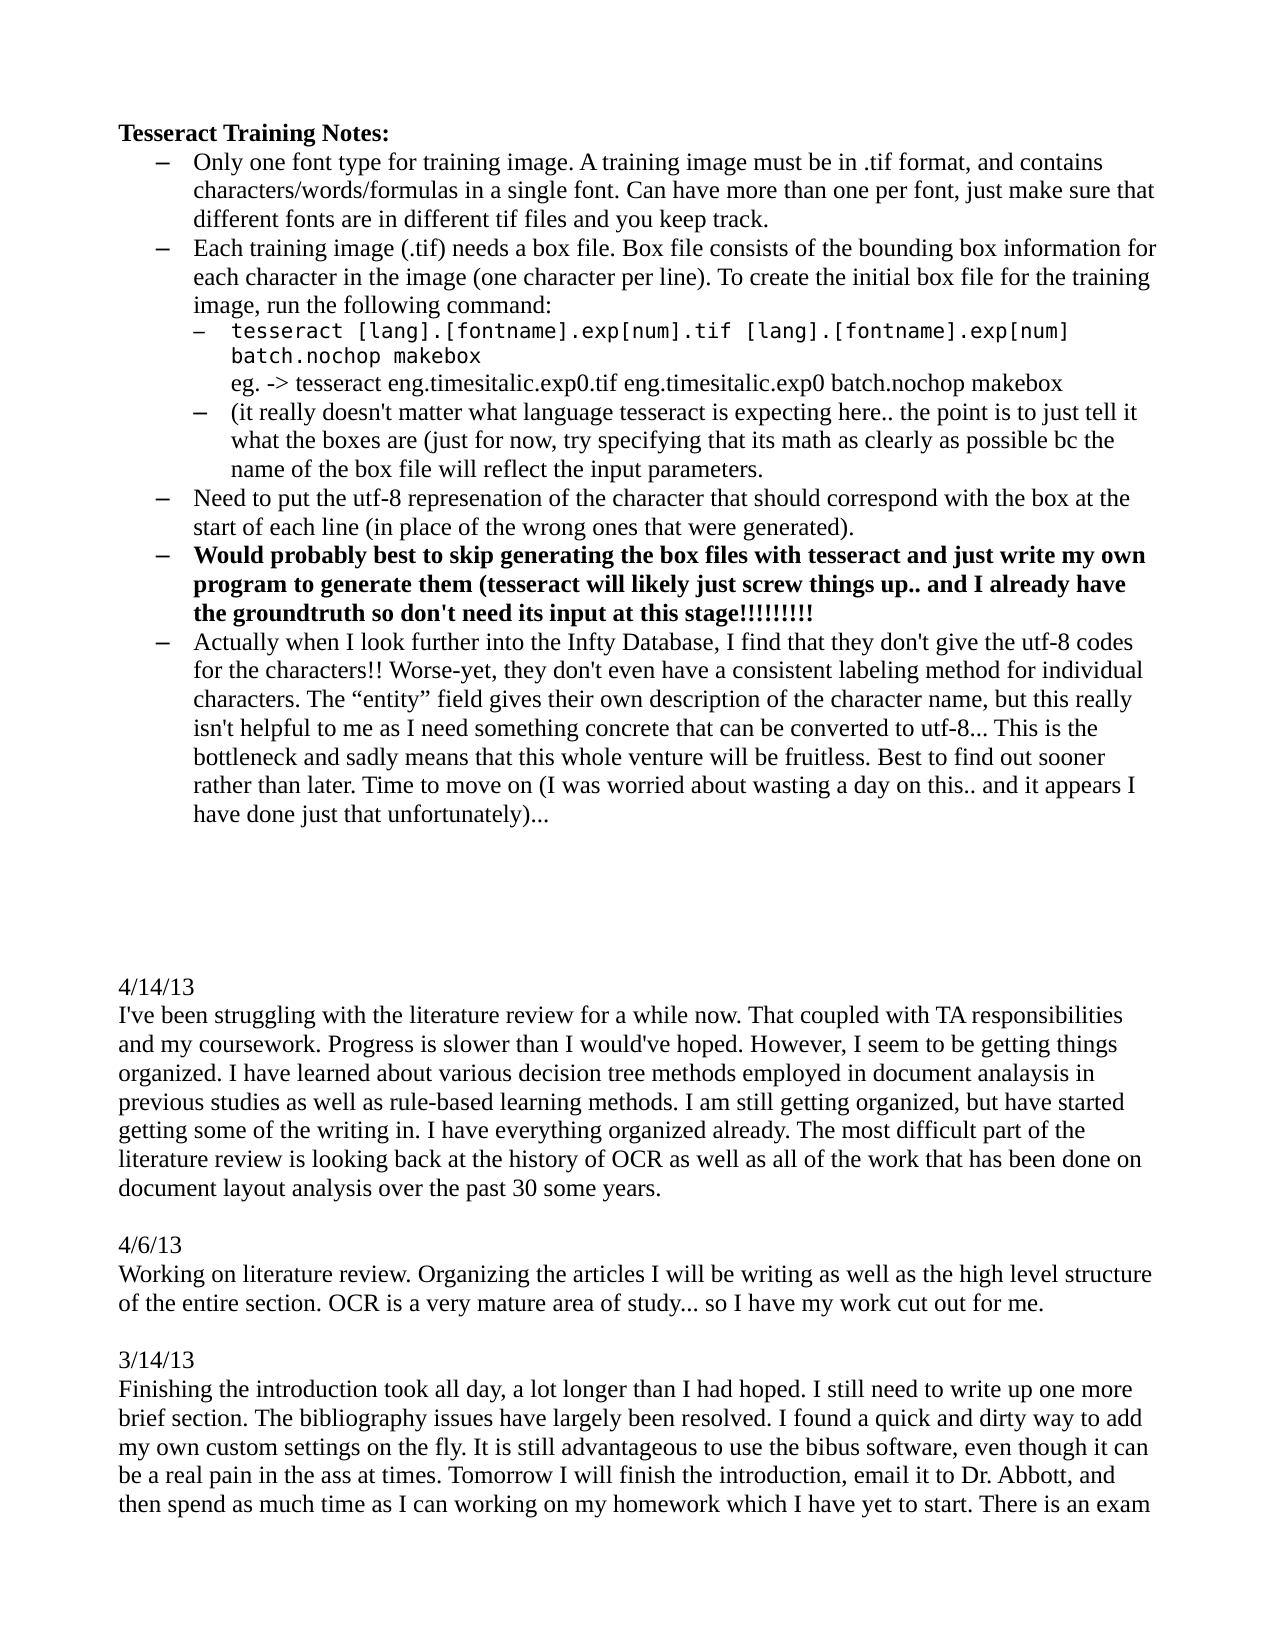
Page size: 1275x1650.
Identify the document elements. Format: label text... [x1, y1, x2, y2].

list Each training image (.tif) needs a box file. Box file consists of the bounding box information for each character in the image (one character per line). To create the initial box file for the training image, run the following command: [156, 233, 1157, 319]
list Only one font type for training image. A training image must be in .tif format, and contains characters/words/formulas in a single font. Can have more than one per font, just make sure that different fonts are in different tif files and you keep track. [156, 147, 1157, 233]
text Finishing the introduction took all day, a lot longer than I had hoped. I still need to write up one more brief section. The bibliography issues have largely been resolved. I found a quick and dirty way to add my own custom settings on the fly. It is still advantageous to use the bibus software, even though it can be a real pain in the ass at times. Tomorrow I will finish the introduction, email it to Dr. Abbott, and then spend as much time as I can working on my homework which I have yet to start. There is an exam [118, 1374, 1157, 1518]
text I've been struggling with the literature review for a while now. That coupled with TA responsibilities and my coursework. Progress is slower than I would've hoped. However, I seem to be getting things organized. I have learned about various decision tree methods employed in document analaysis in previous studies as well as rule-based learning methods. I am still getting organized, but have started getting some of the writing in. I have everything organized already. The most difficult part of the literature review is looking back at the history of OCR as well as all of the work that has been done on document layout analysis over the past 30 some years. [118, 1000, 1157, 1202]
text 4/14/13 [118, 972, 1157, 1000]
list (it really doesn't matter what language tesseract is expecting here.. the point is to just tell it what the boxes are (just for now, try specifying that its math as clearly as possible bc the name of the box file will reflect the input parameters. [193, 397, 1157, 483]
list Need to put the utf-8 represenation of the character that should correspond with the box at the start of each line (in place of the wrong ones that were generated). [156, 483, 1157, 540]
list eg. -> tesseract eng.timesitalic.exp0.tif eng.timesitalic.exp0 batch.nochop makebox [193, 368, 1157, 397]
list Would probably best to skip generating the box files with tesseract and just write my own program to generate them (tesseract will likely just screw things up.. and I already have the groundtruth so don't need its input at this stage!!!!!!!!! [156, 540, 1157, 627]
text Tesseract Training Notes: [118, 118, 1157, 147]
text 3/14/13 [118, 1345, 1157, 1374]
text 4/6/13 [118, 1230, 1157, 1259]
list Actually when I look further into the Infty Database, I find that they don't give the utf-8 codes for the characters!! Worse-yet, they don't even have a consistent labeling method for individual characters. The “entity” field gives their own description of the character name, but this really isn't helpful to me as I need something concrete that can be converted to utf-8... This is the bottleneck and sadly means that this whole venture will be fruitless. Best to find out sooner rather than later. Time to move on (I was worried about wasting a day on this.. and it appears I have done just that unfortunately)... [156, 627, 1157, 828]
text Working on literature review. Organizing the articles I will be writing as well as the high level structure of the entire section. OCR is a very mature area of study... so I have my work cut out for me. [118, 1259, 1157, 1317]
list tesseract [lang].[fontname].exp[num].tif [lang].[fontname].exp[num] batch.nochop makebox [193, 319, 1157, 368]
